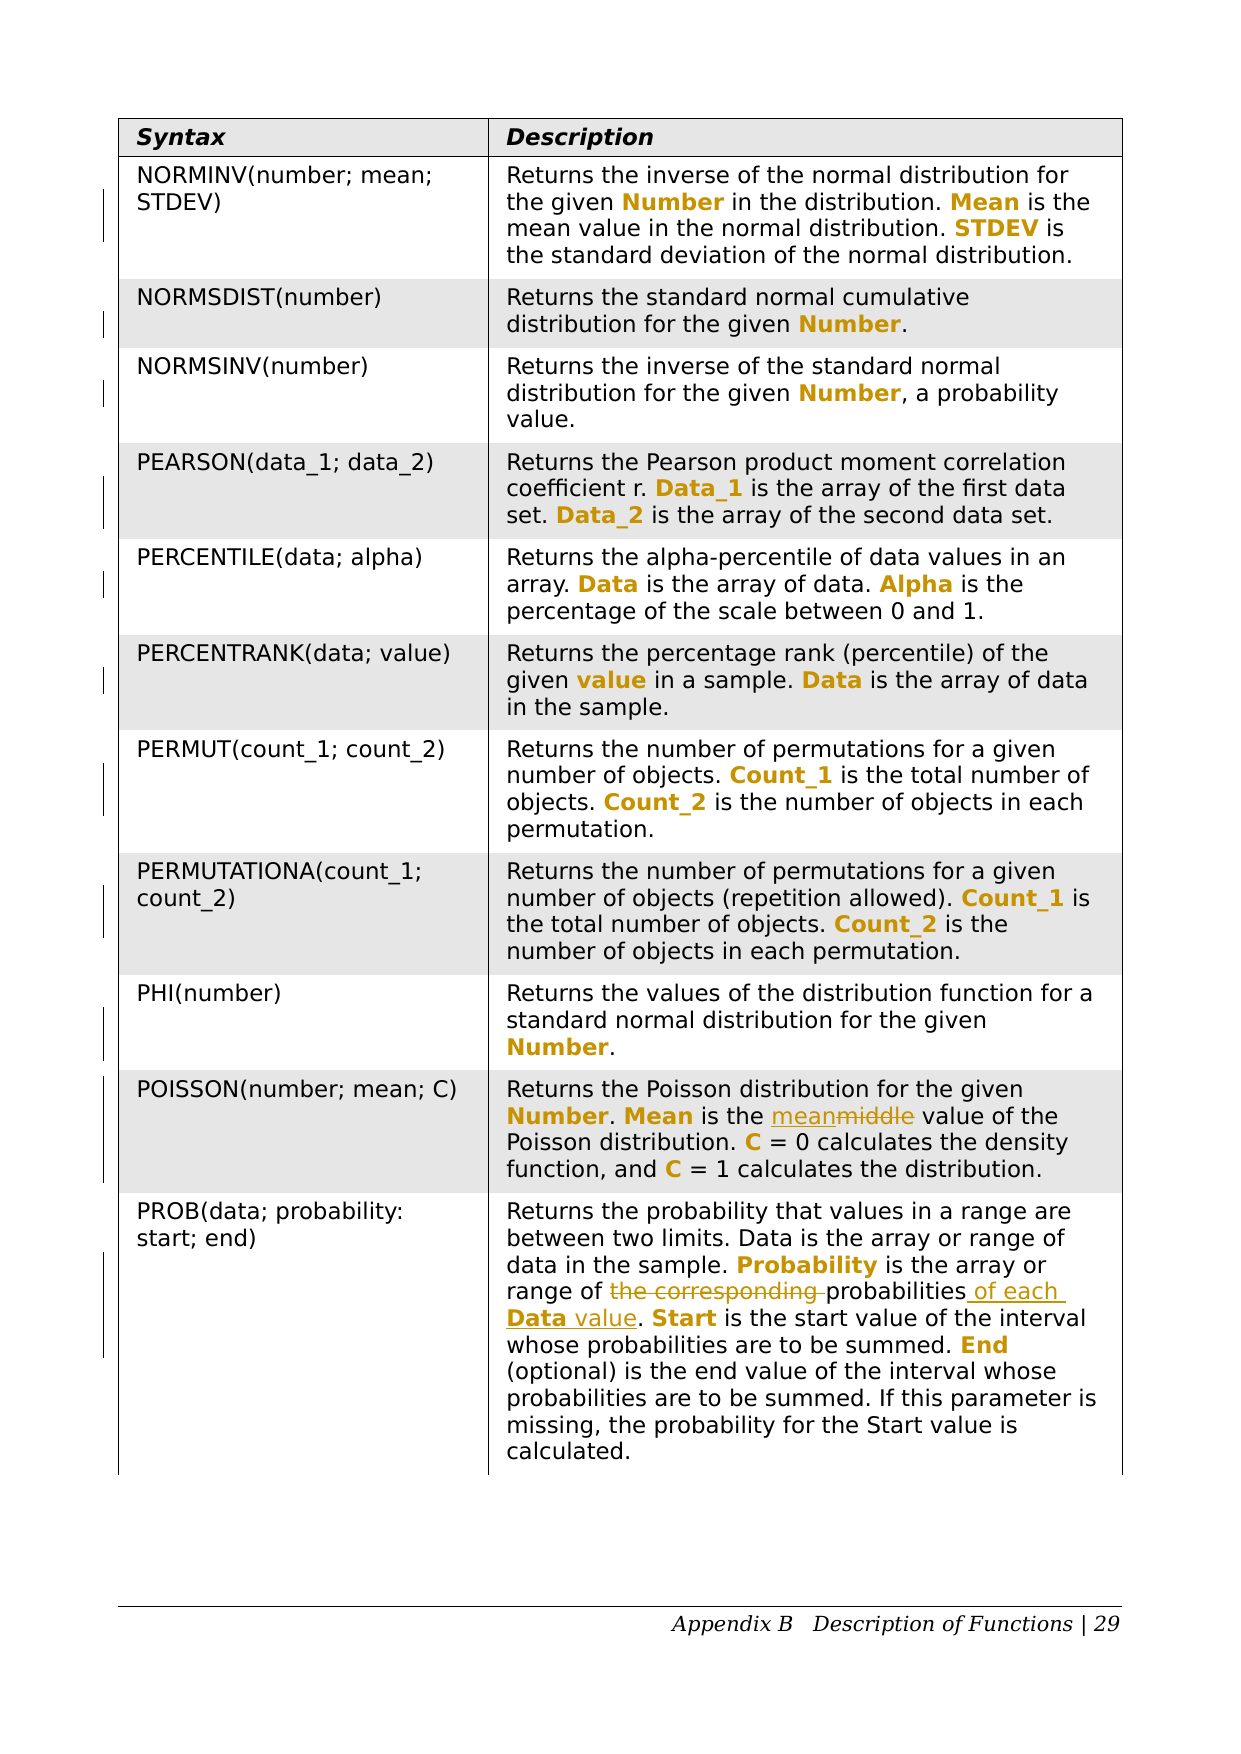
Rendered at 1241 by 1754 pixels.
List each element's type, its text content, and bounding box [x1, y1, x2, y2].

table_cell Returns the number of permutations for a given number of objects. Count_1 is the total number of objects. Count_2 is the number of objects in each permutation. [489, 730, 1122, 852]
table_cell Returns the values of the distribution function for a standard normal distribution for the given Number. [489, 975, 1122, 1070]
table_cell NORMINV(number; mean; STDEV) [119, 157, 488, 279]
table_cell Returns the Pearson product moment correlation coefficient r. Data_1 is the array of the first data set. Data_2 is the array of the second data set. [489, 443, 1122, 539]
table_cell Returns the alpha-percentile of data values in an array. Data is the array of data. Alpha is the percentage of the scale between 0 and 1. [489, 539, 1122, 634]
table_cell Returns the percentage rank (percentile) of the given value in a sample. Data is the array of data in the sample. [489, 635, 1122, 730]
table_header Syntax [119, 119, 488, 156]
table_cell PROB(data; probability: start; end) [119, 1193, 488, 1475]
table_header Description [489, 119, 1122, 156]
table_cell PERCENTRANK(data; value) [119, 635, 488, 730]
table_cell Returns the Poisson distribution for the given Number. Mean is the mean value of the Poisson distribution. C = 0 calculates the density function, and C = 1 calculates the distribution. [489, 1070, 1122, 1193]
table_cell PERMUTATIONA(count_1; count_2) [119, 853, 488, 975]
table_cell PEARSON(data_1; data_2) [119, 443, 488, 539]
table_cell PERCENTILE(data; alpha) [119, 539, 488, 634]
table_cell Returns the inverse of the standard normal distribution for the given Number, a probability value. [489, 348, 1122, 443]
table_cell Returns the number of permutations for a given number of objects (repetition allowed). Count_1 is the total number of objects. Count_2 is the number of objects in each permutation. [489, 853, 1122, 975]
table_cell Returns the standard normal cumulative distribution for the given Number. [489, 279, 1122, 348]
table_cell Returns the probability that values in a range are between two limits. Data is the array or range of data in the sample. Probability is the array or range of probabilities of each Data value. Start is the start value of the interval whose probabilities are to be summed. End (optional) is the end value of the interval whose probabilities are to be summed. If this parameter is missing, the probability for the Start value is calculated. [489, 1193, 1122, 1475]
table_cell Returns the inverse of the normal distribution for the given Number in the distribution. Mean is the mean value in the normal distribution. STDEV is the standard deviation of the normal distribution. [489, 157, 1122, 279]
table_cell POISSON(number; mean; C) [119, 1070, 488, 1193]
table_cell PHI(number) [119, 975, 488, 1070]
table_cell NORMSINV(number) [119, 348, 488, 443]
table_cell PERMUT(count_1; count_2) [119, 730, 488, 852]
table_cell NORMSDIST(number) [119, 279, 488, 348]
